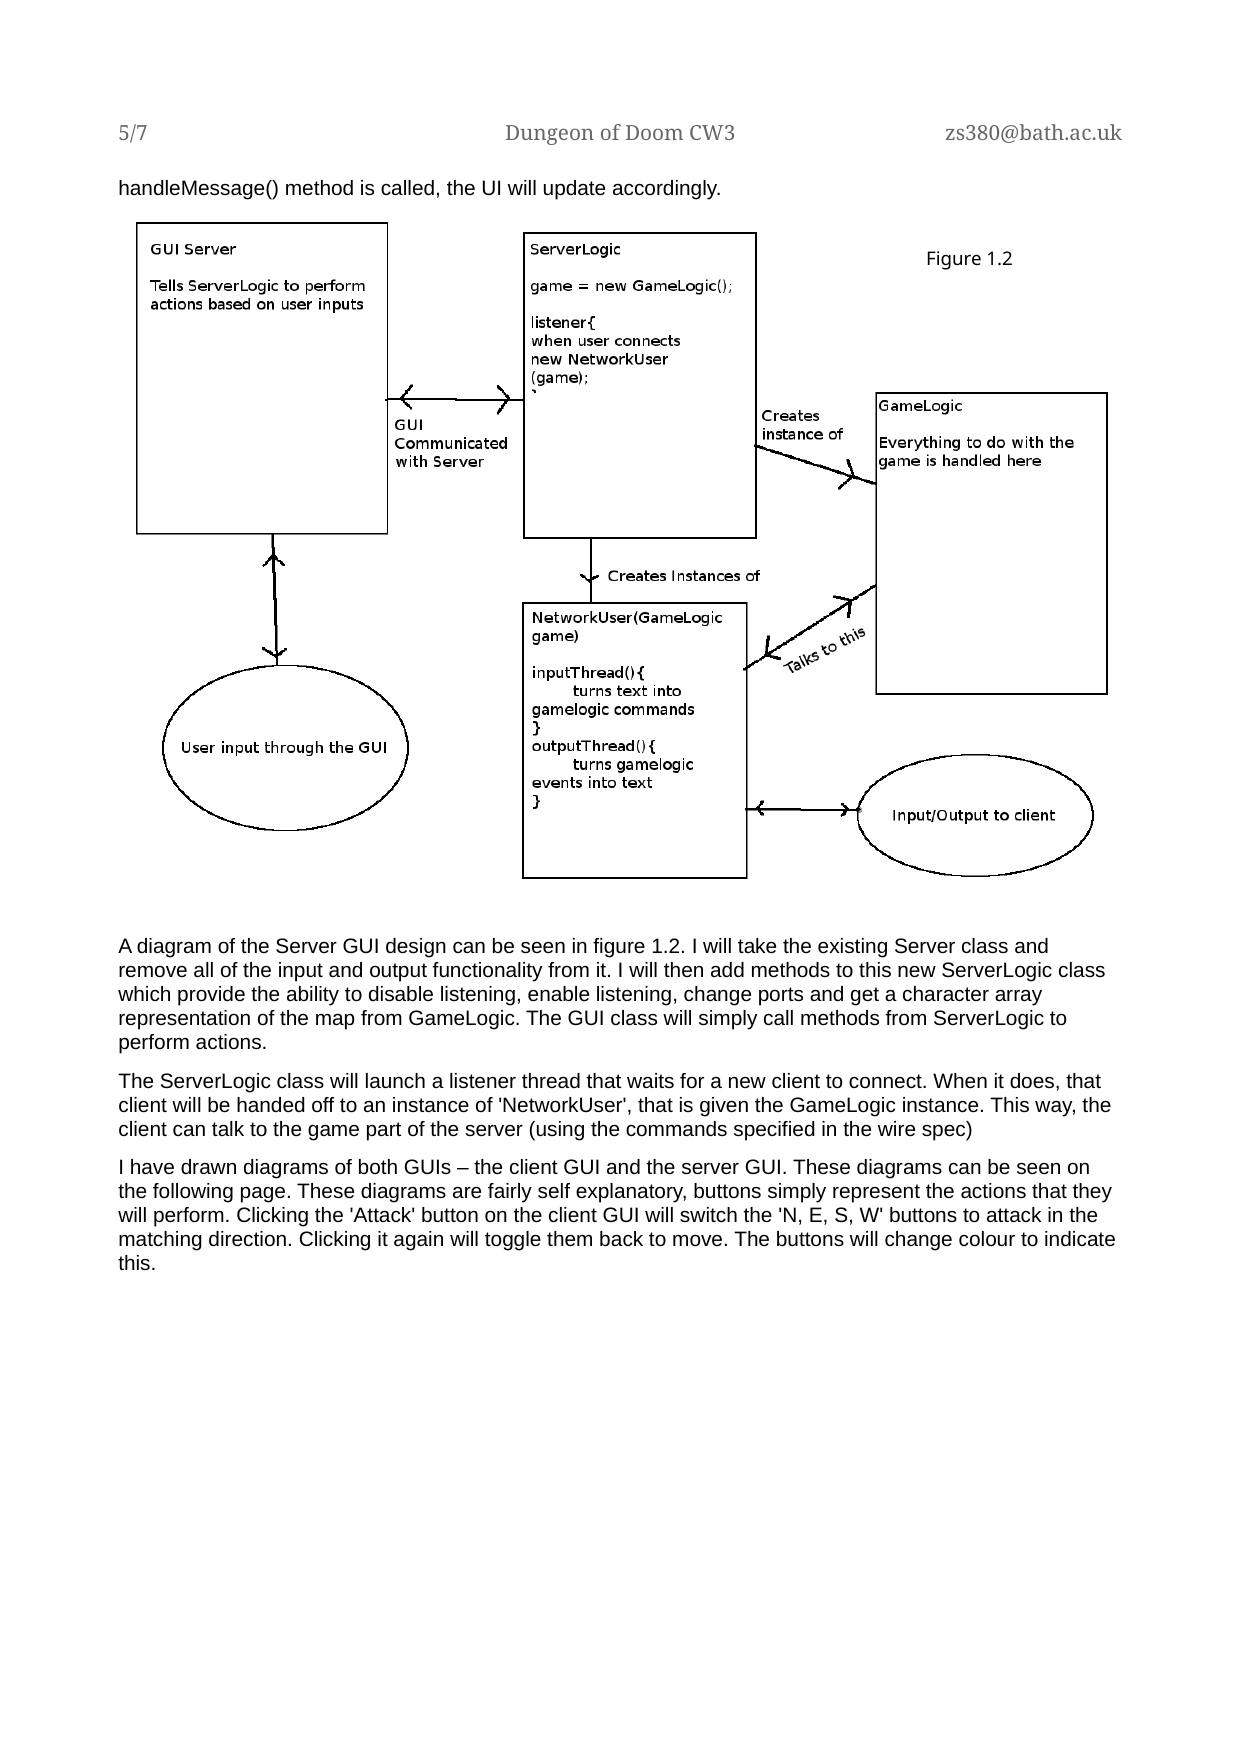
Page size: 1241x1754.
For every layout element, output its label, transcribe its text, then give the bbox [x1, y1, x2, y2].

text handleMessage() method is called, the UI will update accordingly. [118, 176, 1122, 200]
picture [126, 214, 1114, 896]
text I have drawn diagrams of both GUIs – the client GUI and the server GUI. These diagrams can be seen on the following page. These diagrams are fairly self explanatory, buttons simply represent the actions that they will perform. Clicking the 'Attack' button on the client GUI will switch the 'N, E, S, W' buttons to attack in the matching direction. Clicking it again will toggle them back to move. The buttons will change colour to indicate this. [118, 1155, 1122, 1275]
text A diagram of the Server GUI design can be seen in figure 1.2. I will take the existing Server class and remove all of the input and output functionality from it. I will then add methods to this new ServerLogic class which provide the ability to disable listening, enable listening, change ports and get a character array representation of the map from GameLogic. The GUI class will simply call methods from ServerLogic to perform actions. [118, 934, 1122, 1054]
text The ServerLogic class will launch a listener thread that waits for a new client to connect. When it does, that client will be handed off to an instance of 'NetworkUser', that is given the GameLogic instance. This way, the client can talk to the game part of the server (using the commands specified in the wire spec) [118, 1068, 1122, 1140]
